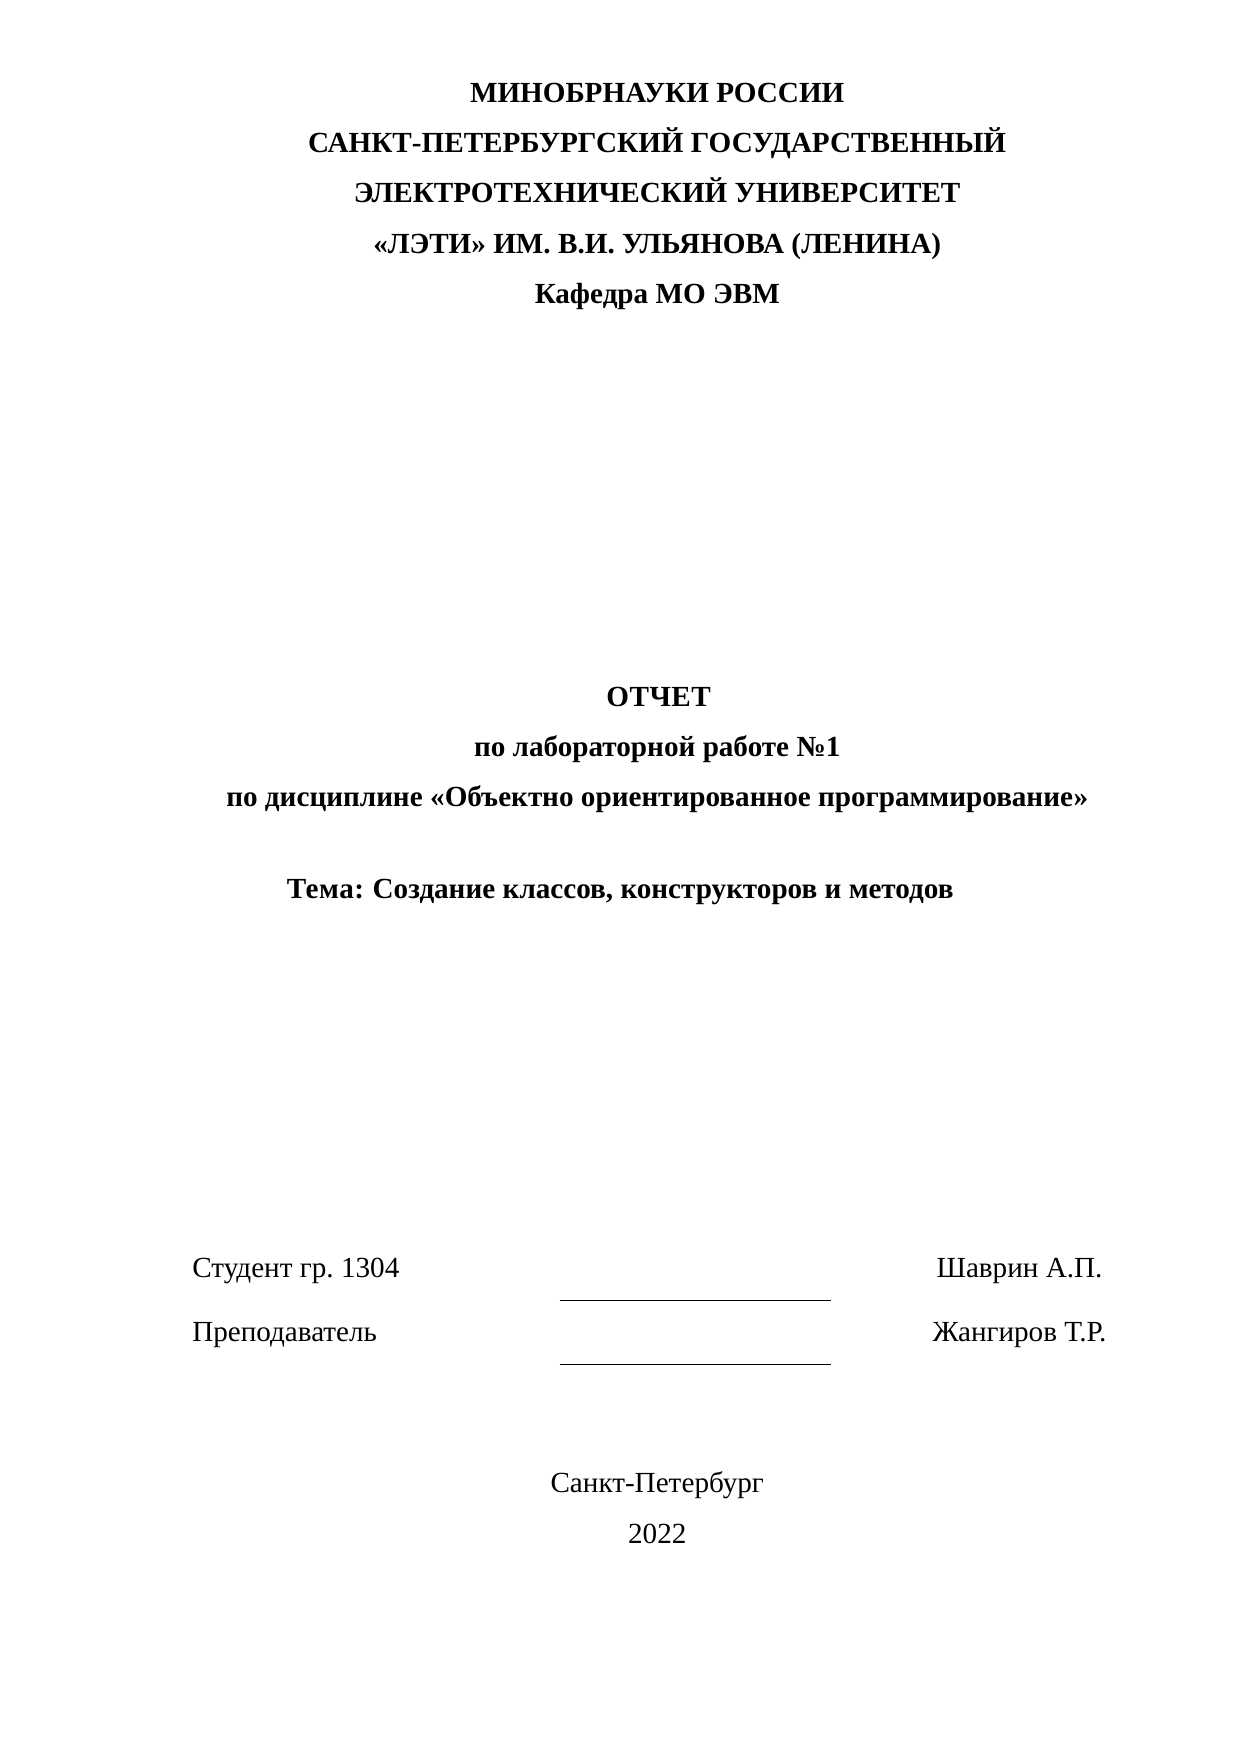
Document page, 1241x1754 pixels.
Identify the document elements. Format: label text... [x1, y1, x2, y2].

text МИНОБРНАУКИ РОССИИ [118, 75, 1122, 108]
text по дисциплине «Объектно ориентированное программирование» [118, 779, 1122, 813]
text «ЛЭТИ» им. В.И. Ульянова (Ленина) [118, 226, 1122, 259]
text 2022 [118, 1516, 1122, 1549]
table_cell Преподаватель [107, 1300, 560, 1364]
text по лабораторной работе №1 [118, 729, 1122, 763]
text электротехнический университет [118, 176, 1122, 209]
table_cell [560, 1301, 831, 1364]
table_header Шаврин А.П. [831, 1236, 1133, 1300]
text Санкт-Петербург [118, 1466, 1122, 1499]
text отчет [118, 679, 1122, 712]
text Кафедра МО ЭВМ [118, 276, 1122, 310]
subtitle Тема: Создание классов, конструкторов и методов [118, 871, 1122, 905]
table_header Студент гр. 1304 [107, 1236, 560, 1300]
table_header [560, 1236, 831, 1300]
table_cell Жангиров Т.Р. [831, 1300, 1133, 1364]
text Санкт-Петербургский государственный [118, 125, 1122, 159]
